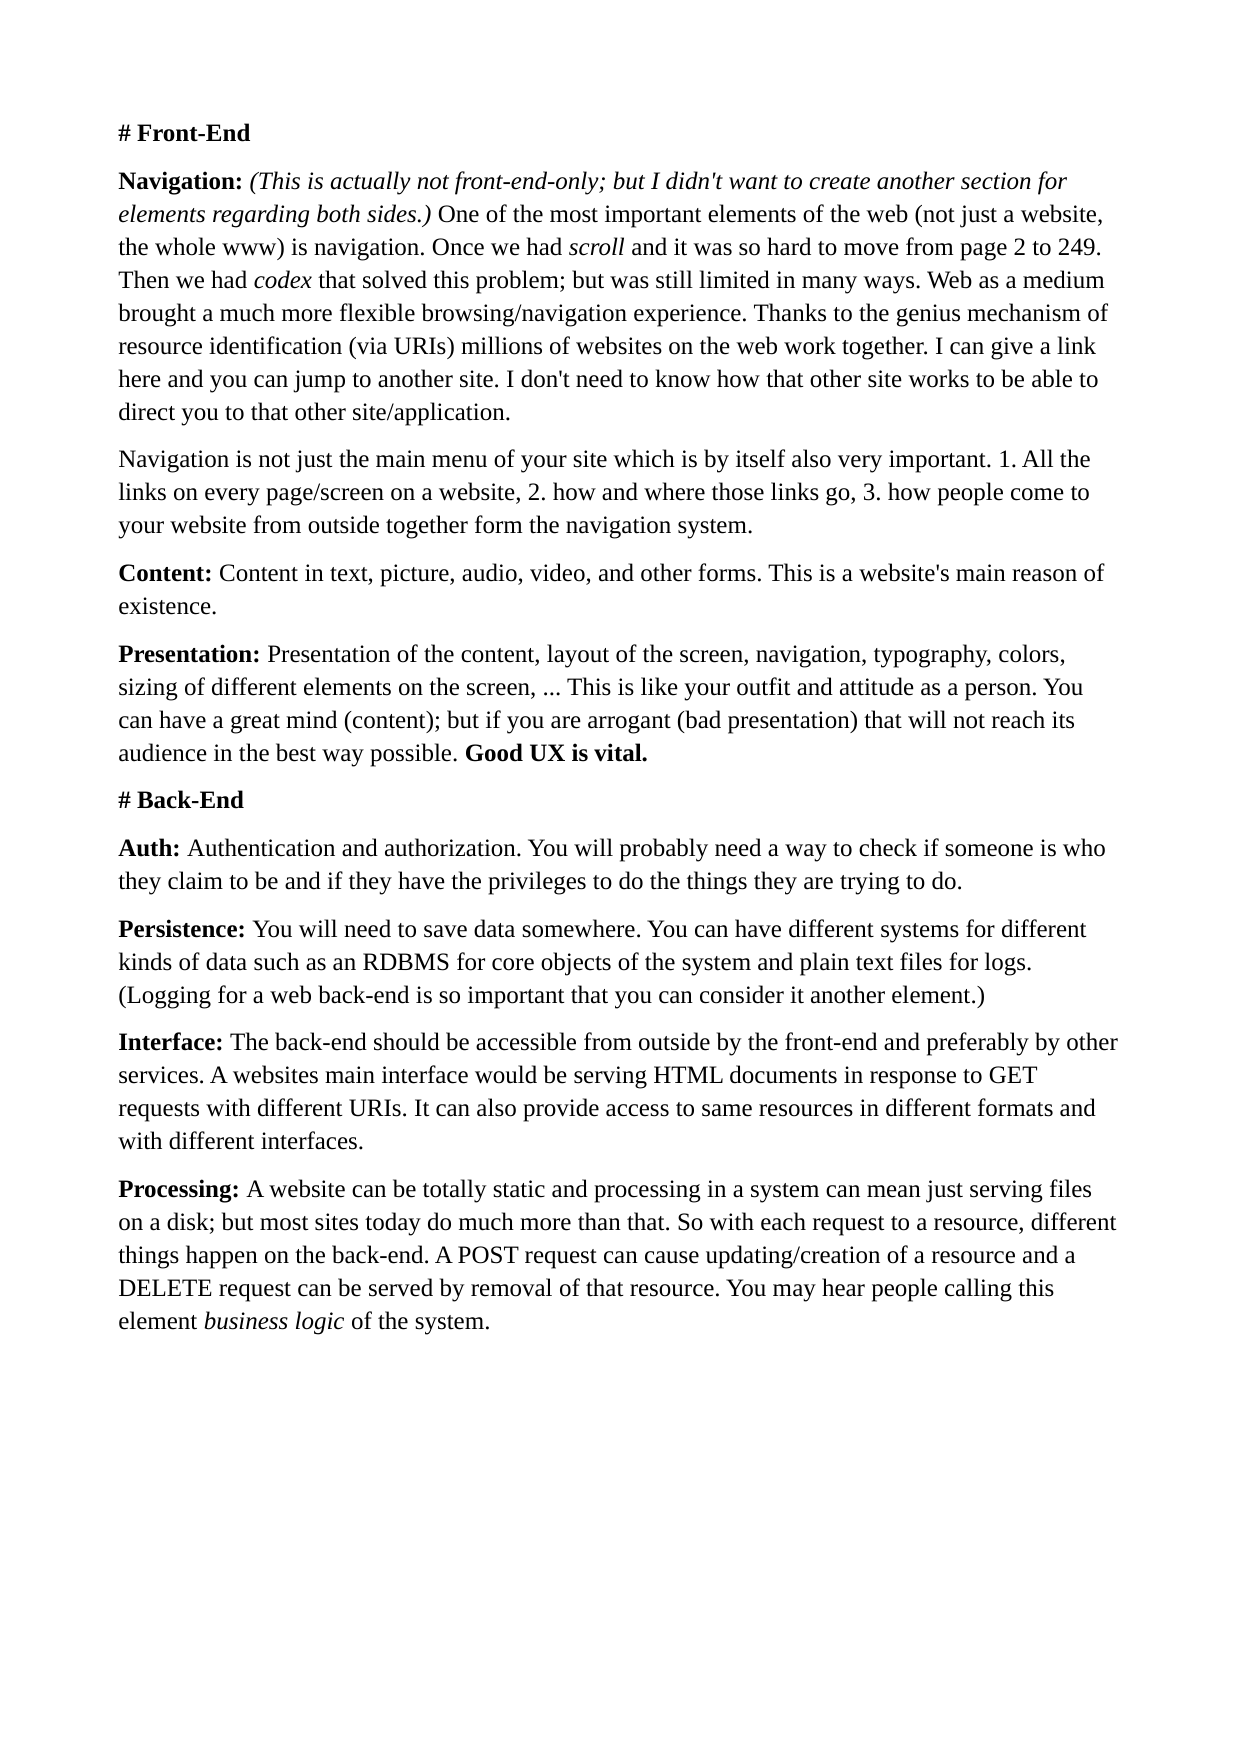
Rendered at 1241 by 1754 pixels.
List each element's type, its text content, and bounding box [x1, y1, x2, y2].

text Processing: A website can be totally static and processing in a system can mean just serving files on a disk; but most sites today do much more than that. So with each request to a resource, different things happen on the back-end. A POST request can cause updating/creation of a resource and a DELETE request can be served by removal of that resource. You may hear people calling this element business logic of the system. [118, 1174, 1122, 1335]
text Content: Content in text, picture, audio, video, and other forms. This is a website's main reason of existence. [118, 558, 1122, 620]
text # Back-End [118, 785, 1122, 814]
text Auth: Authentication and authorization. You will probably need a way to check if someone is who they claim to be and if they have the privileges to do the things they are trying to do. [118, 833, 1122, 895]
text Persistence: You will need to save data somewhere. You can have different systems for different kinds of data such as an RDBMS for core objects of the system and plain text files for logs. (Logging for a web back-end is so important that you can consider it another element.) [118, 914, 1122, 1008]
text # Front-End [118, 118, 1122, 147]
text Navigation: (This is actually not front-end-only; but I didn't want to create another section for elements regarding both sides.) One of the most important elements of the web (not just a website, the whole www) is navigation. Once we had scroll and it was so hard to move from page 2 to 249. Then we had codex that solved this problem; but was still limited in many ways. Web as a medium brought a much more flexible browsing/navigation experience. Thanks to the genius mechanism of resource identification (via URIs) millions of websites on the web work together. I can give a link here and you can jump to another site. I don't need to know how that other site works to be able to direct you to that other site/application. [118, 166, 1122, 426]
text Presentation: Presentation of the content, layout of the screen, navigation, typography, colors, sizing of different elements on the screen, ... This is like your outfit and attitude as a person. You can have a great mind (content); but if you are arrogant (bad presentation) that will not reach its audience in the best way possible. Good UX is vital. [118, 639, 1122, 767]
text Navigation is not just the main menu of your site which is by itself also very important. 1. All the links on every page/screen on a website, 2. how and where those links go, 3. how people come to your website from outside together form the navigation system. [118, 444, 1122, 539]
text Interface: The back-end should be accessible from outside by the front-end and preferably by other services. A websites main interface would be serving HTML documents in response to GET requests with different URIs. It can also provide access to same resources in different formats and with different interfaces. [118, 1027, 1122, 1155]
